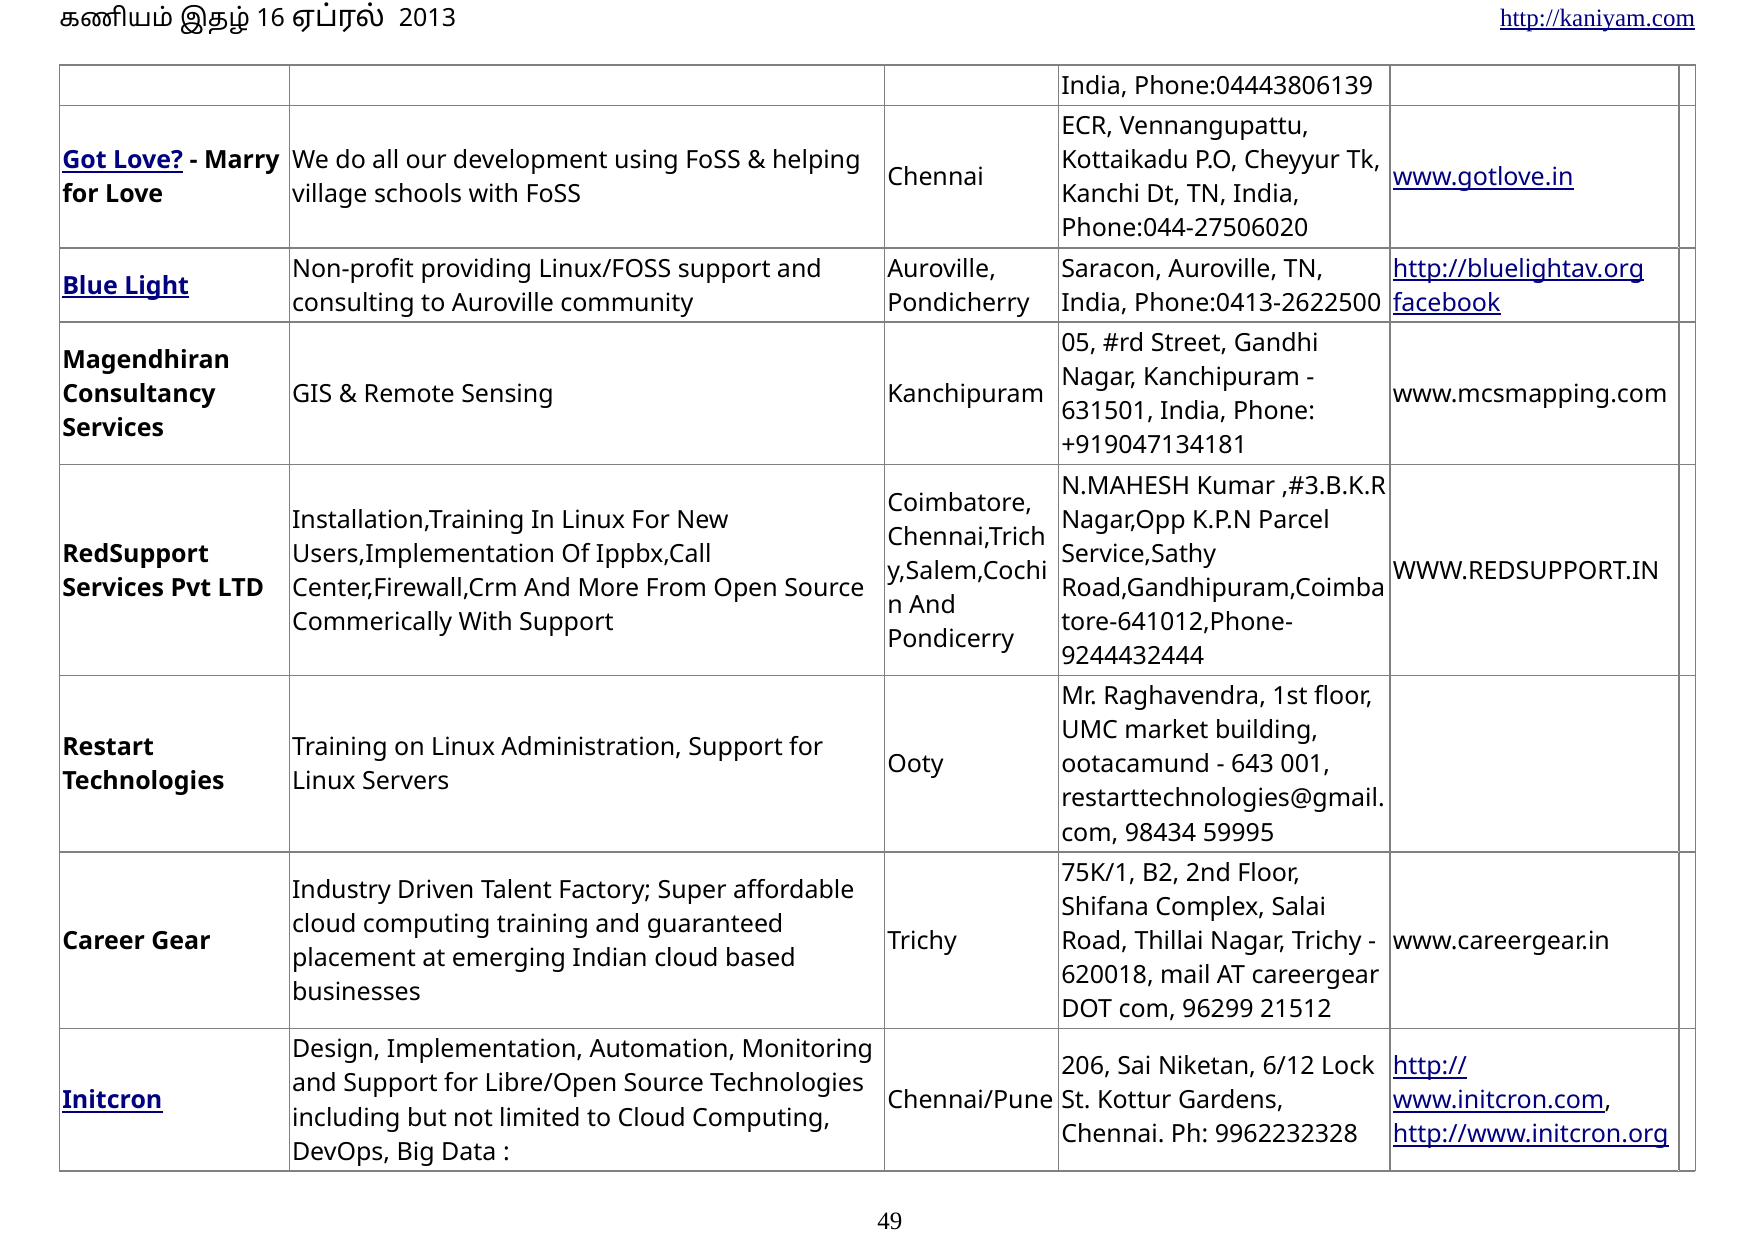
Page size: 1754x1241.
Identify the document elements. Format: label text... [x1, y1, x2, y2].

table_cell Design, Implementation, Automation, Monitoring and Support for Libre/Open Source Technologies including but not limited to Cloud Computing, DevOps, Big Data : [290, 1029, 884, 1170]
table_cell Installation,Training In Linux For New Users,Implementation Of Ippbx,Call Center,Firewall,Crm And More From Open Source Commerically With Support [290, 465, 884, 674]
table_cell [1680, 66, 1695, 104]
table_cell [1680, 465, 1695, 674]
table_cell Ooty [885, 676, 1058, 851]
table_cell Initcron [60, 1029, 289, 1170]
table_cell Kanchipuram [885, 323, 1058, 464]
table_cell Industry Driven Talent Factory; Super affordable cloud computing training and guaranteed placement at emerging Indian cloud based businesses [290, 853, 884, 1028]
table_cell 05, #rd Street, Gandhi Nagar, Kanchipuram - 631501, India, Phone:+919047134181 [1059, 323, 1389, 464]
table_cell India, Phone:04443806139 [1059, 66, 1389, 104]
table_cell Chennai/Pune [885, 1029, 1058, 1170]
table_cell Magendhiran Consultancy Services [60, 323, 289, 464]
table_cell [1680, 249, 1695, 321]
table_cell 75K/1, B2, 2nd Floor, Shifana Complex, Salai Road, Thillai Nagar, Trichy - 620018, mail AT careergear DOT com, 96299 21512 [1059, 853, 1389, 1028]
table_cell Coimbatore, Chennai,Trichy,Salem,Cochin And Pondicerry [885, 465, 1058, 674]
table_cell [1680, 676, 1695, 851]
table_cell [1391, 676, 1678, 851]
table_cell [885, 66, 1058, 104]
table_cell Chennai [885, 106, 1058, 247]
table_cell Non-profit providing Linux/FOSS support and consulting to Auroville community [290, 249, 884, 321]
table_cell Restart Technologies [60, 676, 289, 851]
table_cell N.MAHESH Kumar ,#3.B.K.R Nagar,Opp K.P.N Parcel Service,Sathy Road,Gandhipuram,Coimbatore-641012,Phone-9244432444 [1059, 465, 1389, 674]
table_cell RedSupport Services Pvt LTD [60, 465, 289, 674]
table_cell [60, 66, 289, 104]
table_cell We do all our development using FoSS & helping village schools with FoSS [290, 106, 884, 247]
table_cell Mr. Raghavendra, 1st floor, UMC market building, ootacamund - 643 001, restarttechnologies@gmail.com, 98434 59995 [1059, 676, 1389, 851]
table_cell Trichy [885, 853, 1058, 1028]
table_cell [1680, 1029, 1695, 1170]
table_cell Training on Linux Administration, Support for Linux Servers [290, 676, 884, 851]
table_cell Saracon, Auroville, TN, India, Phone:0413-2622500 [1059, 249, 1389, 321]
table_cell www.gotlove.in [1391, 106, 1678, 247]
table_cell www.careergear.in [1391, 853, 1678, 1028]
table_cell 206, Sai Niketan, 6/12 Lock St. Kottur Gardens, Chennai. Ph: 9962232328 [1059, 1029, 1389, 1170]
table_cell [1680, 323, 1695, 464]
table_cell GIS & Remote Sensing [290, 323, 884, 464]
table_cell WWW.REDSUPPORT.IN [1391, 465, 1678, 674]
table_cell Auroville, Pondicherry [885, 249, 1058, 321]
table_cell www.mcsmapping.com [1391, 323, 1678, 464]
table_cell [290, 66, 884, 104]
table_cell Got Love? - Marry for Love [60, 106, 289, 247]
table_cell [1680, 853, 1695, 1028]
table_cell ECR, Vennangupattu, Kottaikadu P.O, Cheyyur Tk, Kanchi Dt, TN, India, Phone:044-27506020 [1059, 106, 1389, 247]
table_cell http://www.initcron.com, http://www.initcron.org [1391, 1029, 1678, 1170]
table_cell Blue Light [60, 249, 289, 321]
table_cell Career Gear [60, 853, 289, 1028]
table_cell http://bluelightav.org facebook [1391, 249, 1678, 321]
table_cell [1391, 66, 1678, 104]
table_cell [1680, 106, 1695, 247]
